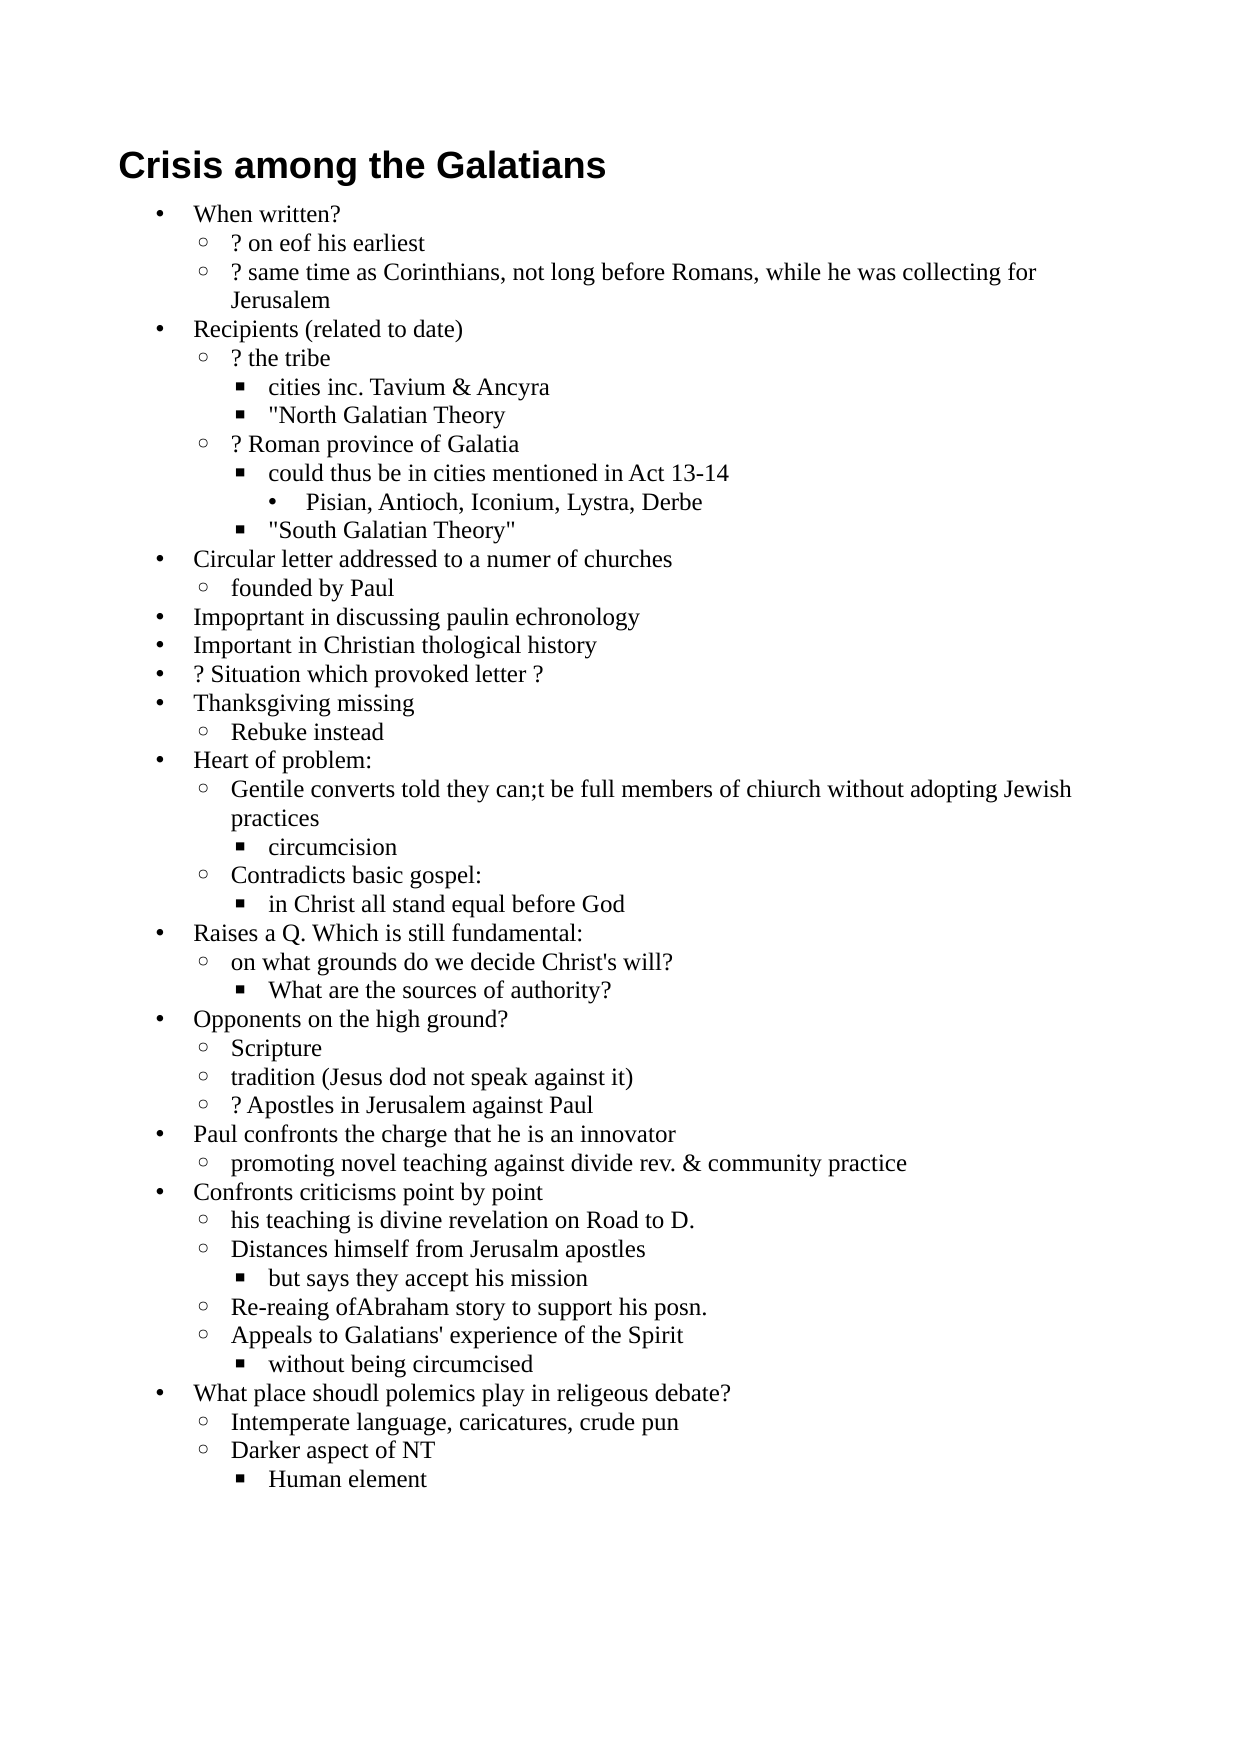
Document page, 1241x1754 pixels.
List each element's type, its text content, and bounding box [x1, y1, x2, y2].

list Raises a Q. Which is still fundamental: [156, 918, 1122, 947]
list Confronts criticisms point by point [156, 1177, 1122, 1206]
list Paul confronts the charge that he is an innovator [156, 1119, 1122, 1148]
list but says they accept his mission [231, 1263, 1122, 1292]
list ? the tribe [193, 343, 1122, 372]
subtitle Crisis among the Galatians [118, 143, 1122, 187]
list promoting novel teaching against divide rev. & community practice [193, 1148, 1122, 1177]
list founded by Paul [193, 573, 1122, 602]
list Circular letter addressed to a numer of churches [156, 544, 1122, 573]
list his teaching is divine revelation on Road to D. [193, 1206, 1122, 1234]
list ? Situation which provoked letter ? [156, 659, 1122, 688]
list Heart of problem: [156, 746, 1122, 774]
list Rebuke instead [193, 717, 1122, 746]
list Contradicts basic gospel: [193, 861, 1122, 889]
list Scripture [193, 1033, 1122, 1062]
list Pisian, Antioch, Iconium, Lystra, Derbe [268, 487, 1122, 516]
list Thanksgiving missing [156, 688, 1122, 717]
list without being circumcised [231, 1349, 1122, 1378]
list "South Galatian Theory" [231, 516, 1122, 544]
list on what grounds do we decide Christ's will? [193, 947, 1122, 976]
list ? Apostles in Jerusalem against Paul [193, 1091, 1122, 1119]
list in Christ all stand equal before God [231, 889, 1122, 918]
list Human element [231, 1464, 1122, 1493]
list tradition (Jesus dod not speak against it) [193, 1062, 1122, 1091]
list When written? [156, 199, 1122, 228]
list ? same time as Corinthians, not long before Romans, while he was collecting for Jerusalem [193, 257, 1122, 314]
list Darker aspect of NT [193, 1436, 1122, 1464]
list Opponents on the high ground? [156, 1004, 1122, 1033]
list Re-reaing ofAbraham story to support his posn. [193, 1292, 1122, 1321]
list Important in Christian thological history [156, 631, 1122, 659]
list Intemperate language, caricatures, crude pun [193, 1407, 1122, 1436]
list Appeals to Galatians' experience of the Spirit [193, 1321, 1122, 1349]
list What place shoudl polemics play in religeous debate? [156, 1378, 1122, 1407]
list cities inc. Tavium & Ancyra [231, 372, 1122, 401]
list Distances himself from Jerusalm apostles [193, 1234, 1122, 1263]
list Gentile converts told they can;t be full members of chiurch without adopting Jewish practices [193, 774, 1122, 832]
list Impoprtant in discussing paulin echronology [156, 602, 1122, 631]
list Recipients (related to date) [156, 314, 1122, 343]
list "North Galatian Theory [231, 401, 1122, 429]
list What are the sources of authority? [231, 976, 1122, 1004]
list circumcision [231, 832, 1122, 861]
list could thus be in cities mentioned in Act 13-14 [231, 458, 1122, 487]
list ? Roman province of Galatia [193, 429, 1122, 458]
list ? on eof his earliest [193, 228, 1122, 257]
